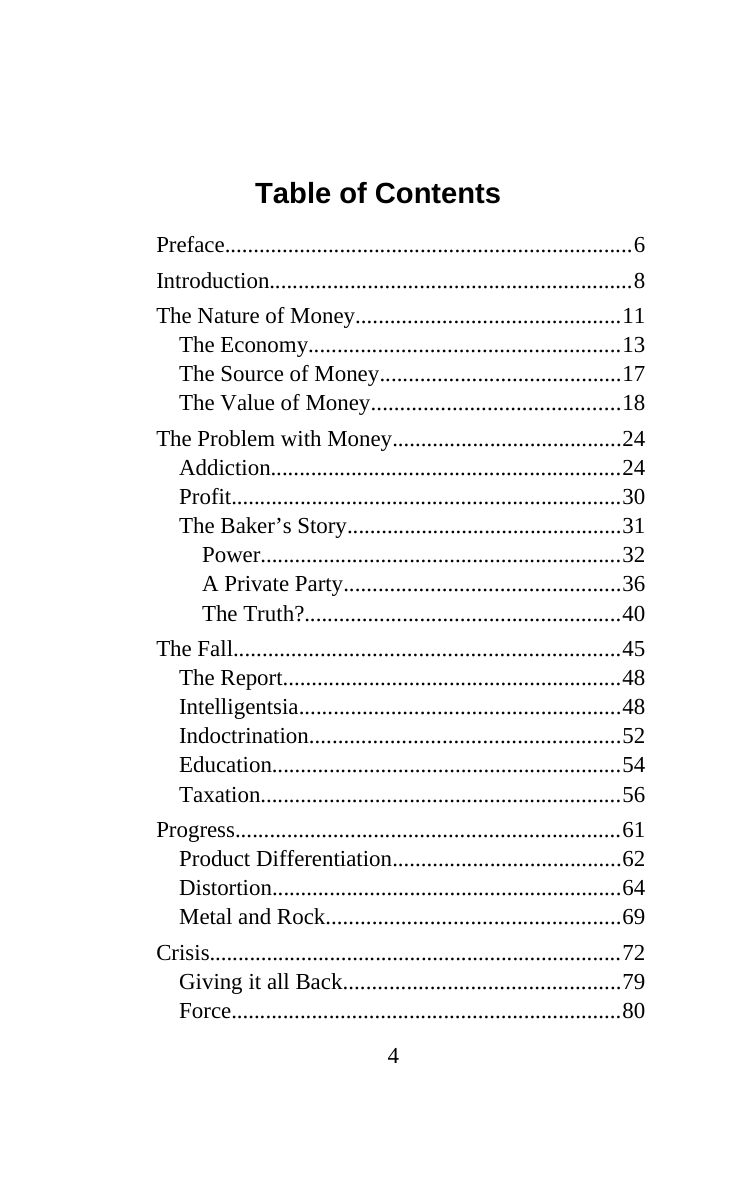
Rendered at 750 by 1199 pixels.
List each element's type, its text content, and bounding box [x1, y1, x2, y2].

text Power 32 [157, 541, 645, 568]
text Preface 6 [111, 232, 645, 258]
text The Baker’s Story 31 [134, 512, 645, 538]
text Distortion 64 [134, 874, 645, 901]
text Giving it all Back 79 [134, 968, 645, 994]
text The Report 48 [134, 664, 645, 690]
text A Private Party 36 [157, 571, 645, 597]
text Education 54 [134, 752, 645, 778]
text The Source of Money 17 [134, 360, 645, 387]
text The Problem with Money 24 [111, 425, 645, 451]
text The Nature of Money 11 [111, 302, 645, 328]
text The Fall 45 [111, 635, 645, 661]
text The Truth? 40 [157, 600, 645, 626]
text Product Differentiation 62 [134, 845, 645, 871]
text Force 80 [134, 997, 645, 1023]
text Progress 61 [111, 816, 645, 842]
subtitle Table of Contents [111, 176, 645, 209]
text Taxation 56 [134, 781, 645, 807]
text Introduction 8 [111, 267, 645, 293]
text The Economy 13 [134, 331, 645, 357]
text The Value of Money 18 [134, 389, 645, 416]
text Intelligentsia 48 [134, 693, 645, 719]
text Profit 30 [134, 483, 645, 509]
text Crisis 72 [111, 939, 645, 965]
text Metal and Rock 69 [134, 903, 645, 930]
text Indoctrination 52 [134, 722, 645, 749]
text Addiction 24 [134, 454, 645, 480]
